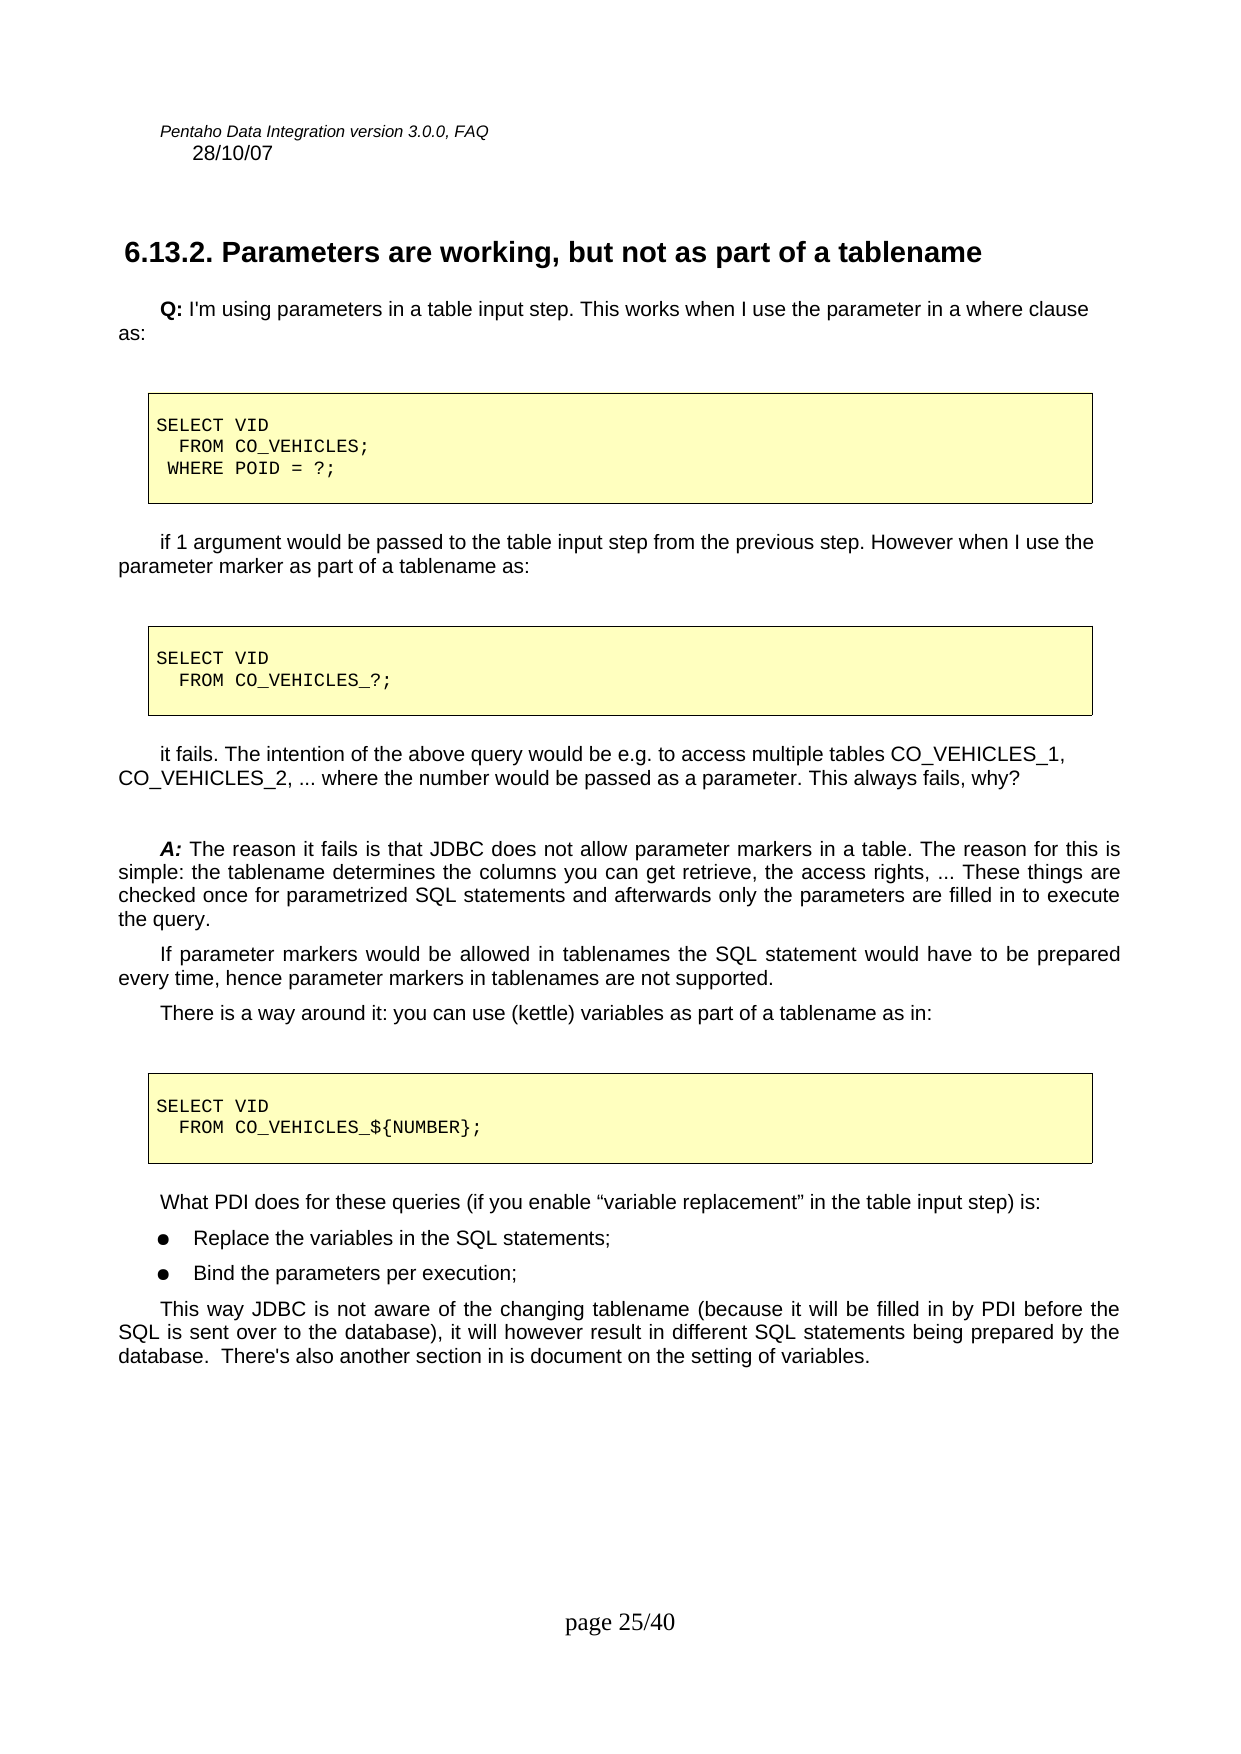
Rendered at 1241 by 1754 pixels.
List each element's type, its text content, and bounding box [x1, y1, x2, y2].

list Replace the variables in the SQL statements; [156, 1226, 1122, 1249]
text if 1 argument would be passed to the table input step from the previous step. However when I use the parameter marker as part of a tablename as: [118, 531, 1122, 577]
text Q: I'm using parameters in a table input step. This works when I use the parameter in a where clause as: [118, 298, 1122, 344]
text What PDI does for these queries (if you enable “variable replacement” in the table input step) is: [118, 1191, 1122, 1214]
text There is a way around it: you can use (kettle) variables as part of a tablename as in: [118, 1002, 1122, 1025]
text FROM CO_VEHICLES_${NUMBER}; [149, 1116, 1092, 1137]
text WHERE POID = ?; [149, 456, 1092, 477]
text SELECT VID [149, 647, 1092, 668]
text it fails. The intention of the above query would be e.g. to access multiple tables CO_VEHICLES_1, CO_VEHICLES_2, ... where the number would be passed as a parameter. This always fails, why? [118, 743, 1122, 789]
text SELECT VID [149, 414, 1092, 435]
text FROM CO_VEHICLES_?; [149, 668, 1092, 689]
subtitle Parameters are working, but not as part of a tablename [124, 236, 1122, 268]
text If parameter markers would be allowed in tablenames the SQL statement would have to be prepared every time, hence parameter markers in tablenames are not supported. [118, 943, 1122, 989]
text A: The reason it fails is that JDBC does not allow parameter markers in a table. The reason for this is simple: the tablename determines the columns you can get retrieve, the access rights, ... These things are checked once for parametrized SQL statements and afterwards only the parameters are filled in to execute the query. [118, 837, 1122, 930]
text FROM CO_VEHICLES; [149, 435, 1092, 456]
text This way JDBC is not aware of the changing tablename (because it will be filled in by PDI before the SQL is sent over to the database), it will however result in different SQL statements being prepared by the database. There's also another section in is document on the setting of variables. [118, 1298, 1122, 1367]
text SELECT VID [149, 1094, 1092, 1116]
list Bind the parameters per execution; [156, 1262, 1122, 1285]
